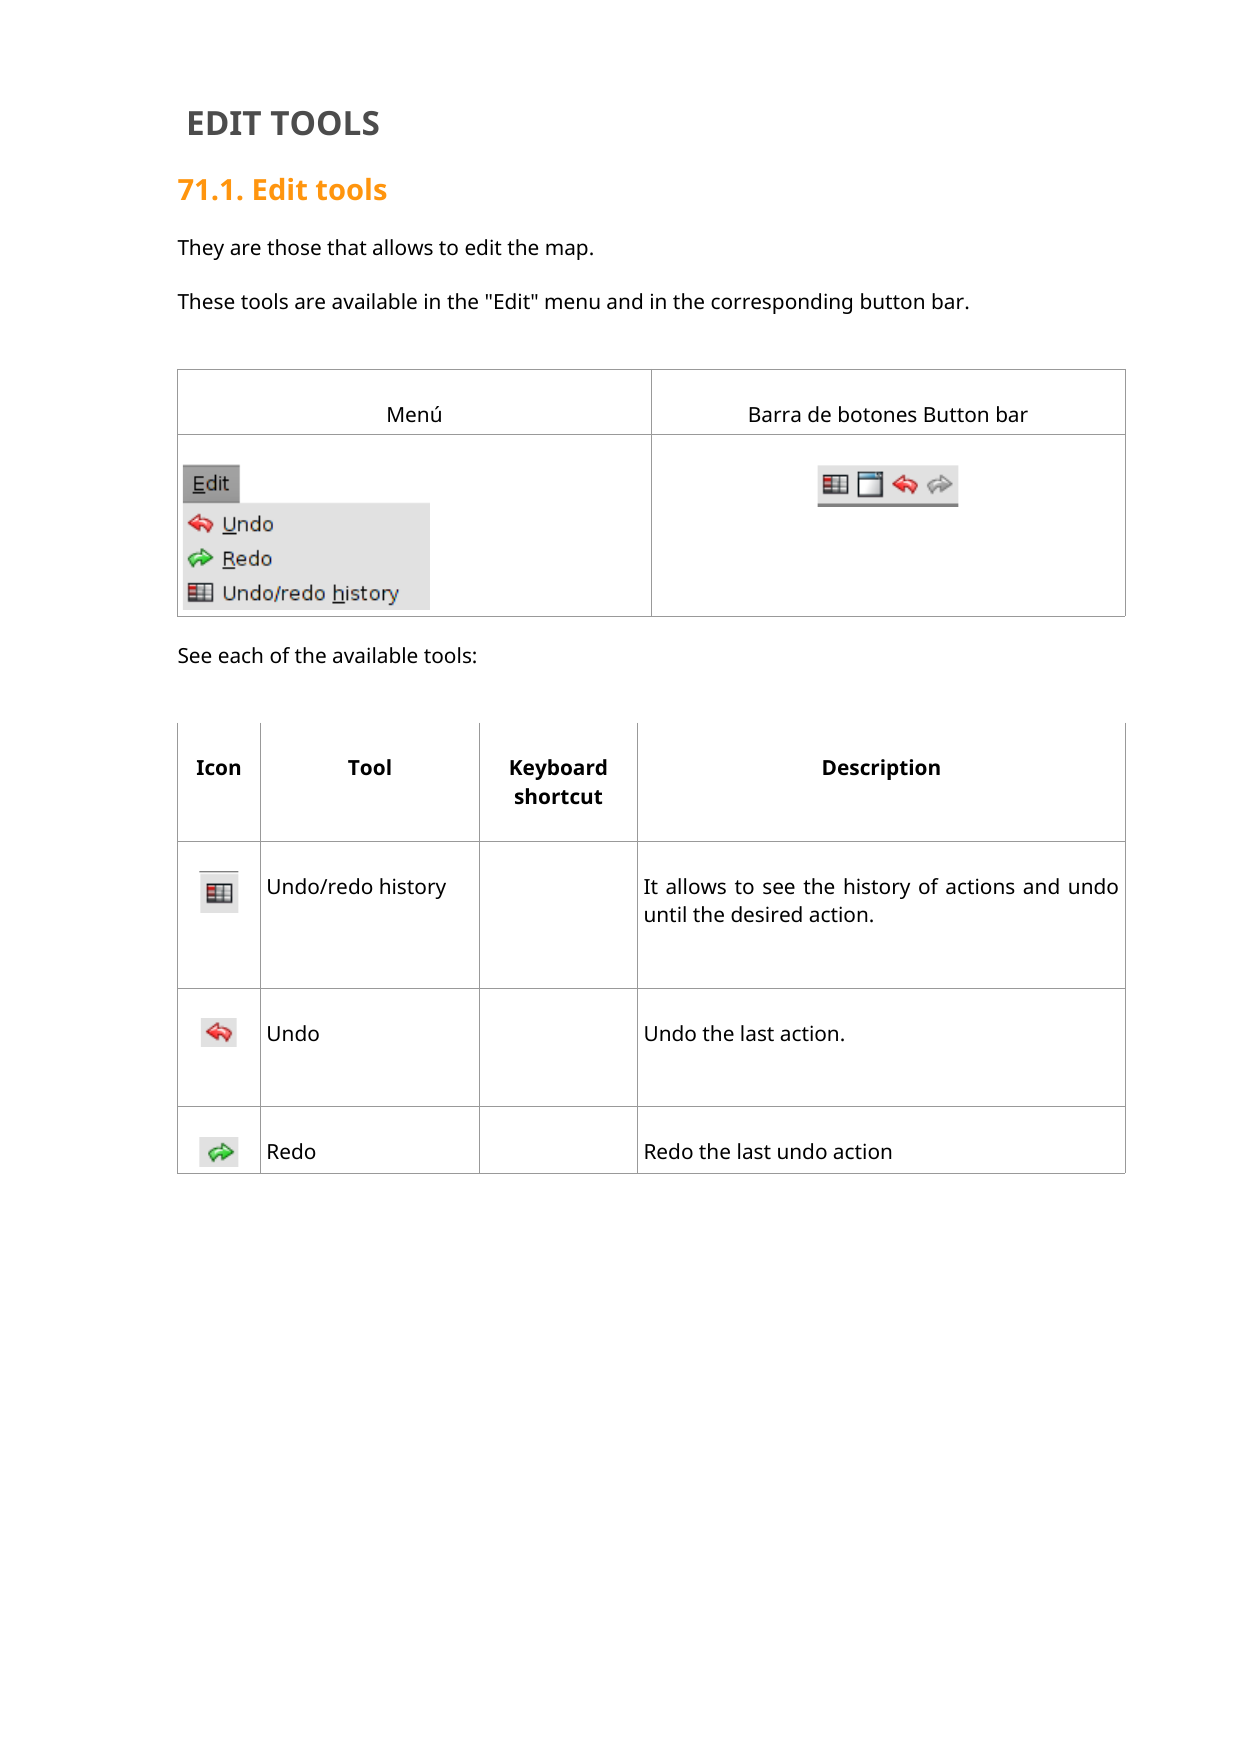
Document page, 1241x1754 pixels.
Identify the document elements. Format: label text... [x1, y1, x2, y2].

table_cell Undo the last action. [638, 989, 1125, 1106]
picture [817, 464, 959, 507]
text These tools are available in the "Edit" menu and in the corresponding button bar. [177, 287, 1125, 315]
table_cell Redo the last undo action [638, 1107, 1125, 1173]
picture [200, 1018, 237, 1047]
table_cell Undo [261, 989, 479, 1106]
table_cell [480, 842, 637, 988]
subtitle 71.1. Edit tools [177, 169, 1125, 208]
text They are those that allows to edit the map. [177, 233, 1125, 262]
subtitle EDIT TOOLS [177, 100, 1125, 145]
table_cell [178, 842, 260, 988]
table_cell Redo [261, 1107, 479, 1173]
table_cell Undo/redo history [261, 842, 479, 988]
text See each of the available tools: [177, 641, 1125, 669]
table_header Tool [261, 723, 479, 841]
table_header Icon [178, 723, 260, 841]
table_header Menú [178, 370, 651, 434]
table_cell It allows to see the history of actions and undo until the desired action. [638, 842, 1125, 988]
picture [199, 1137, 239, 1167]
picture [182, 464, 430, 610]
table_header Description [638, 723, 1125, 841]
table_header Barra de botones Button bar [652, 370, 1125, 434]
table_cell [178, 1107, 260, 1173]
table_cell [652, 435, 1125, 616]
table_cell [480, 989, 637, 1106]
table_cell [480, 1107, 637, 1173]
table_header Keyboard shortcut [480, 723, 637, 841]
picture [199, 871, 239, 913]
table_cell [178, 435, 651, 616]
table_cell [178, 989, 260, 1106]
